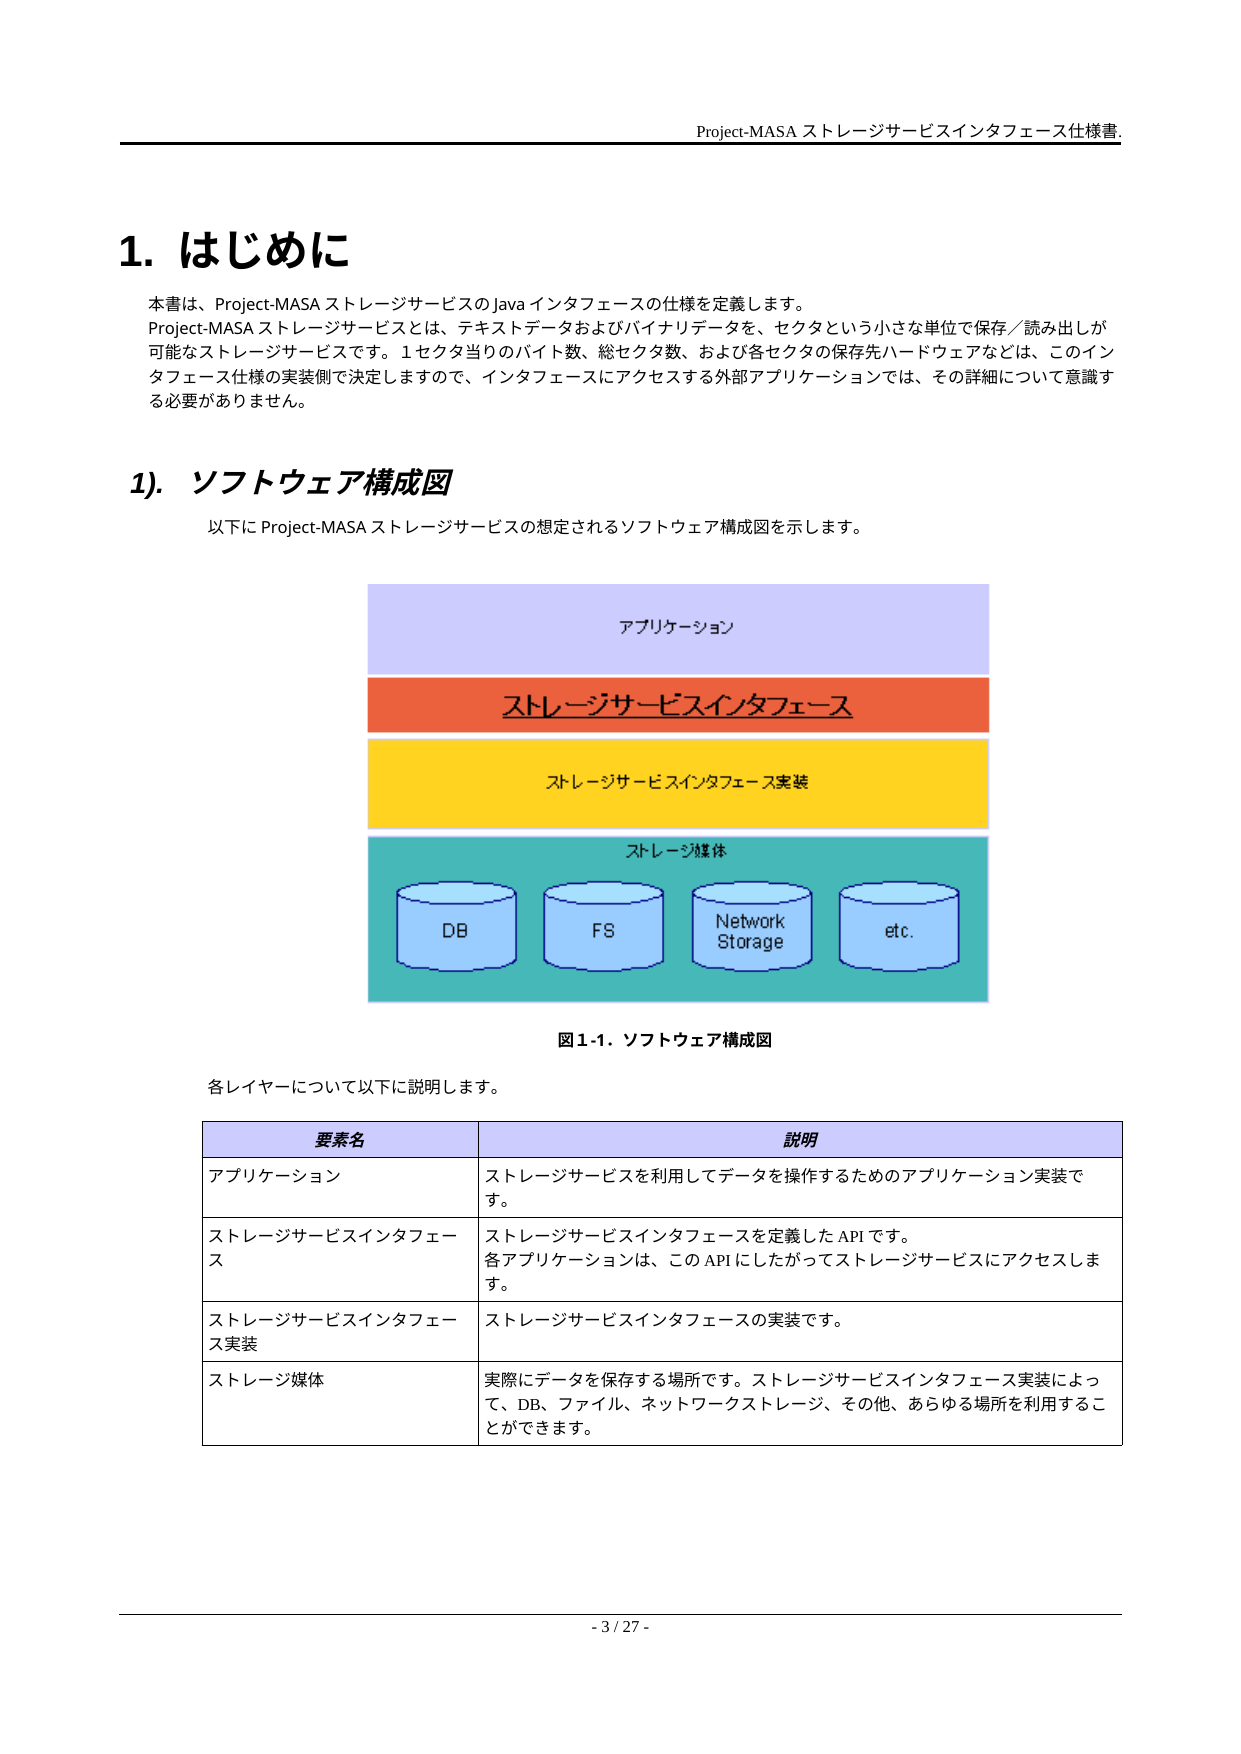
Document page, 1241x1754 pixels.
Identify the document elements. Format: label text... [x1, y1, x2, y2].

table_cell ストレージサービスインタフェースの実装です。 [479, 1302, 1122, 1361]
text 図１-1．ソフトウェア構成図 [207, 1027, 1122, 1052]
subtitle ソフトウェア構成図 [118, 460, 1122, 502]
picture [367, 584, 991, 1005]
text Project-MASAストレージサービスとは、テキストデータおよびバイナリデータを、セクタという小さな単位で保存／読み出しが可能なストレージサービスです。１セクタ当りのバイト数、総セクタ数、および各セクタの保存先ハードウェアなどは、このインタフェース仕様の実装側で決定しますので、インタフェースにアクセスする外部アプリケーションでは、その詳細について意識する必要がありません。 [148, 315, 1122, 412]
table_cell アプリケーション [203, 1158, 478, 1217]
table_header 要素名 [203, 1122, 478, 1157]
table_cell 実際にデータを保存する場所です。ストレージサービスインタフェース実装によって、DB、ファイル、ネットワークストレージ、その他、あらゆる場所を利用することができます。 [479, 1362, 1122, 1445]
table_cell ストレージサービスを利用してデータを操作するためのアプリケーション実装です。 [479, 1158, 1122, 1217]
table_header 説明 [479, 1122, 1122, 1157]
subtitle はじめに [118, 215, 1122, 278]
table_cell ストレージサービスインタフェース実装 [203, 1302, 478, 1361]
text 本書は、Project-MASAストレージサービスのJavaインタフェースの仕様を定義します。 [148, 291, 1122, 315]
table_cell ストレージ媒体 [203, 1362, 478, 1445]
text 各レイヤーについて以下に説明します。 [207, 1074, 1122, 1098]
text 以下にProject-MASAストレージサービスの想定されるソフトウェア構成図を示します。 [207, 514, 1122, 539]
table_cell ストレージサービスインタフェース [203, 1218, 478, 1301]
table_cell ストレージサービスインタフェースを定義したAPIです。 各アプリケーションは、このAPIにしたがってストレージサービスにアクセスします。 [479, 1218, 1122, 1301]
